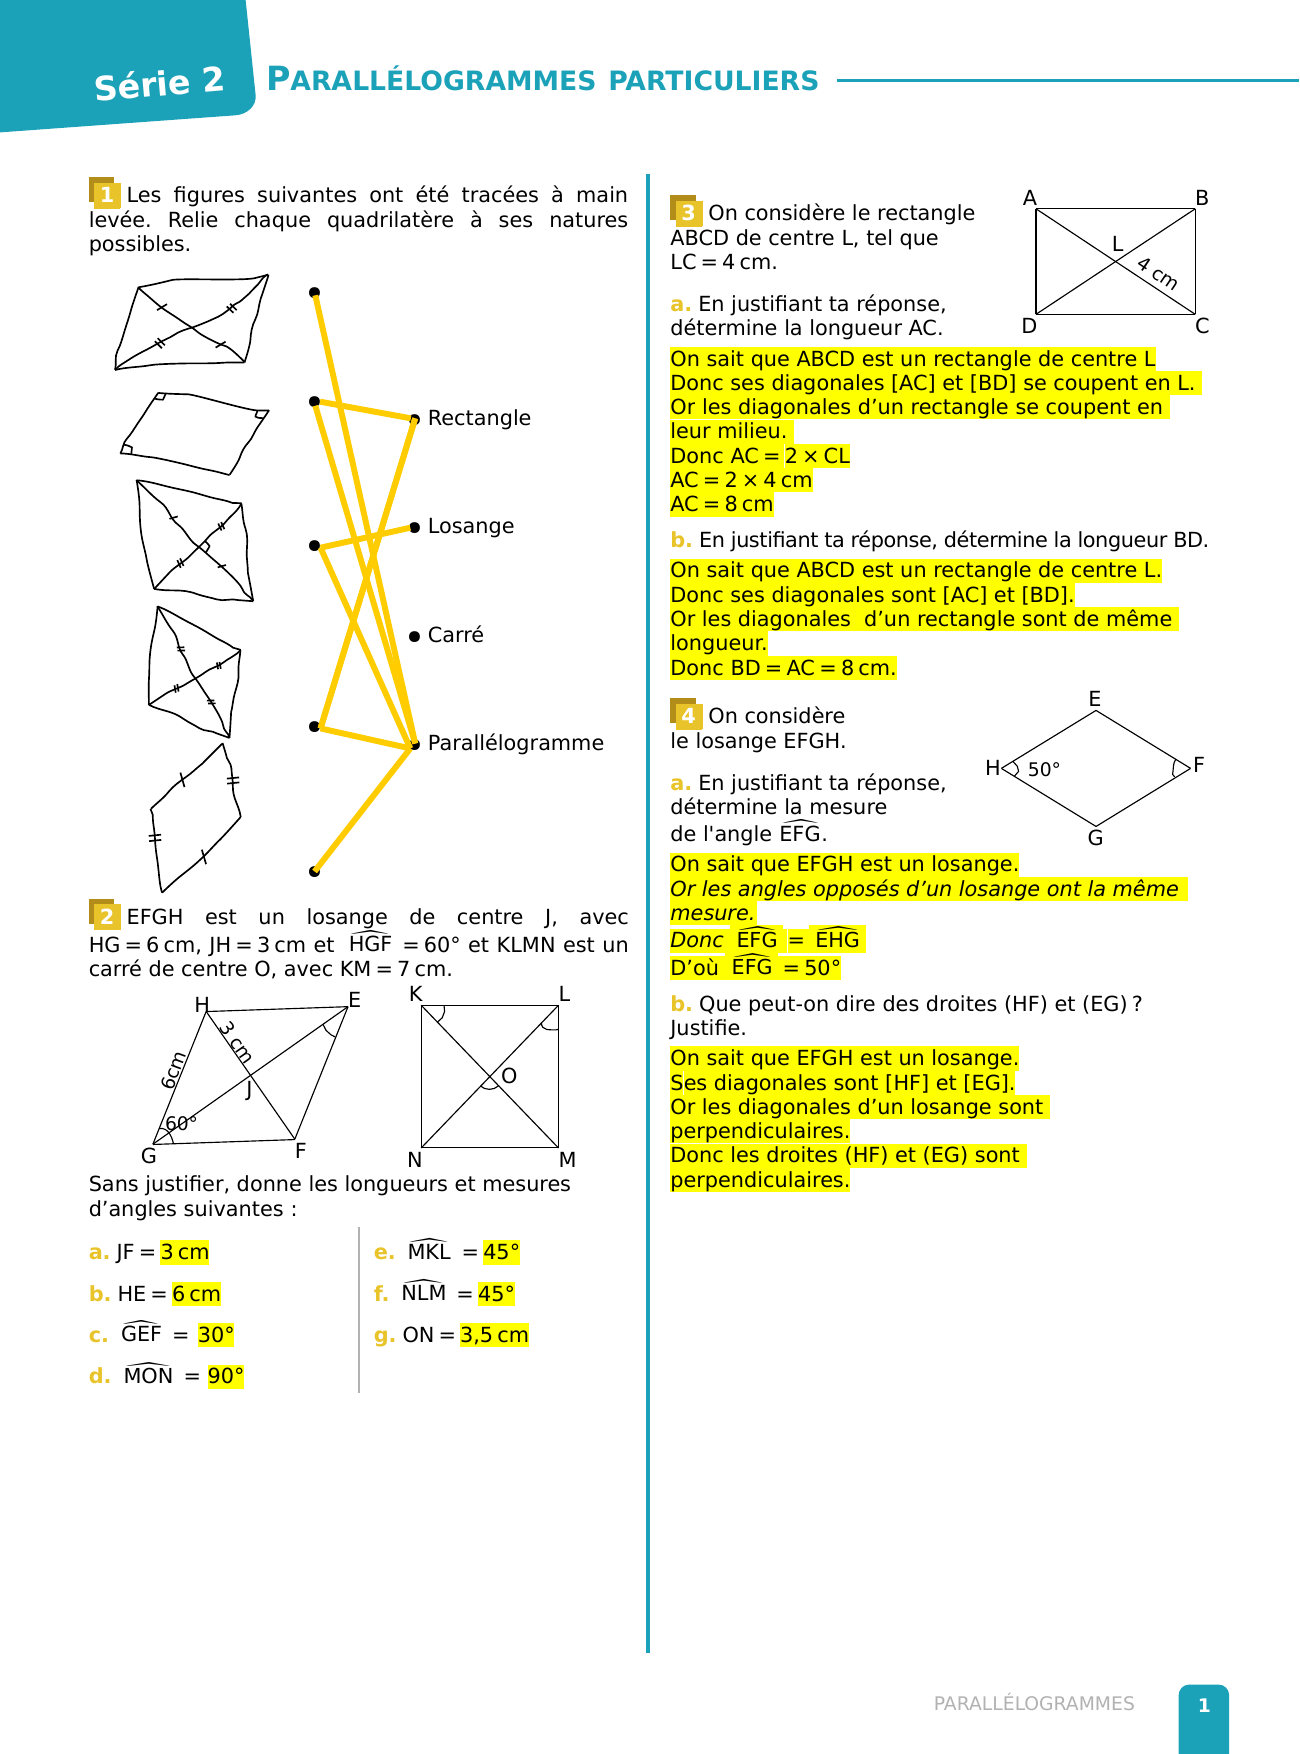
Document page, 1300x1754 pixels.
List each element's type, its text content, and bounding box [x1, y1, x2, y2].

table_header [330, 734, 401, 845]
subtitle On considère le losange EFGH. [670, 698, 1211, 753]
list HE = 6 cm [88, 1268, 344, 1309]
table_header [357, 591, 401, 718]
table_header [330, 407, 365, 536]
subtitle Donc les droites (HF) et (EG) sont perpendiculaires. [670, 1143, 1205, 1192]
subtitle Or les angles opposés d’un losange ont la même mesure. [757, 877, 1205, 925]
table_header [330, 380, 335, 401]
table_header Rectangle Losange Carré Parallélogramme [401, 263, 620, 898]
table_header [377, 534, 401, 661]
table_header [326, 549, 330, 559]
subtitle Or les diagonales d’un rectangle se coupent en leur milieu. [670, 395, 1205, 444]
table_header [325, 711, 330, 727]
subtitle Les figures suivantes ont été tracées à main levée. Relie chaque quadrilatère à ses natures possibles. [88, 177, 629, 257]
subtitle En justifiant ta réponse, détermine la mesure de l'angle . [670, 771, 1211, 847]
table_header [330, 767, 401, 898]
subtitle Donc = [866, 925, 1205, 953]
subtitle D’où = 50° [778, 953, 1205, 980]
table_header [360, 541, 370, 566]
list JF = 3 cm [88, 1227, 344, 1268]
subtitle EFGH est un losange de centre J, avec HG = 6 cm, JH = 3 cm et = 60° et KLMN est un carré de centre O, avec KM = 7 cm. [88, 898, 629, 981]
list ON = 3,5 cm [373, 1309, 629, 1351]
table_header [301, 263, 330, 898]
list = 45° [373, 1227, 629, 1268]
table_header [330, 633, 401, 743]
subtitle En justifiant ta réponse, détermine la longueur BD. [670, 528, 1211, 553]
subtitle Ses diagonales sont [HF] et [EG]. [893, 1071, 921, 1095]
subtitle AC = 8 cm [774, 492, 1205, 517]
subtitle Que peut-on dire des droites (HF) et (EG) ? Justifie. [670, 992, 1211, 1040]
subtitle Donc = [670, 925, 730, 929]
subtitle On sait que ABCD est un rectangle de centre L [1156, 347, 1205, 371]
subtitle Or les diagonales d’un rectangle sont de même longueur. [768, 607, 1205, 656]
table_header [385, 479, 401, 530]
subtitle Ses diagonales sont [HF] et [EG]. [971, 1071, 1001, 1095]
table_header [330, 263, 401, 413]
subtitle Sans justifier, donne les longueurs et mesures d’angles suivantes : [88, 993, 623, 1221]
subtitle En justifiant ta réponse, détermine la longueur AC. [670, 292, 1211, 341]
subtitle Or les diagonales d’un losange sont perpendiculaires. [850, 1095, 1205, 1143]
table_header [330, 544, 363, 610]
table_header [370, 571, 386, 630]
subtitle Ses diagonales sont [HF] et [EG]. [1015, 1071, 1205, 1095]
table_header [319, 405, 330, 441]
subtitle AC = 2 × 4 cm [813, 468, 1205, 492]
list = 45° [373, 1268, 629, 1309]
list = 30° [88, 1309, 344, 1351]
table_header [89, 263, 301, 898]
subtitle Donc AC = 2 × CL [850, 444, 1205, 468]
subtitle On sait que EFGH est un losange. [1019, 1046, 1205, 1071]
subtitle On considère le rectangle ABCD de centre L, tel que LC = 4 cm. [670, 195, 1211, 274]
subtitle Donc BD = AC = 8 cm. [897, 656, 1205, 680]
list = 90° [88, 1351, 344, 1392]
table_header [330, 579, 349, 683]
subtitle On sait que ABCD est un rectangle de centre L. [670, 558, 1205, 583]
subtitle On sait que EFGH est un losange. [670, 852, 1205, 877]
table_header [345, 410, 401, 532]
subtitle Donc = [783, 925, 809, 953]
table_header [330, 470, 350, 542]
subtitle Donc ses diagonales sont [AC] et [BD]. [1075, 583, 1205, 607]
